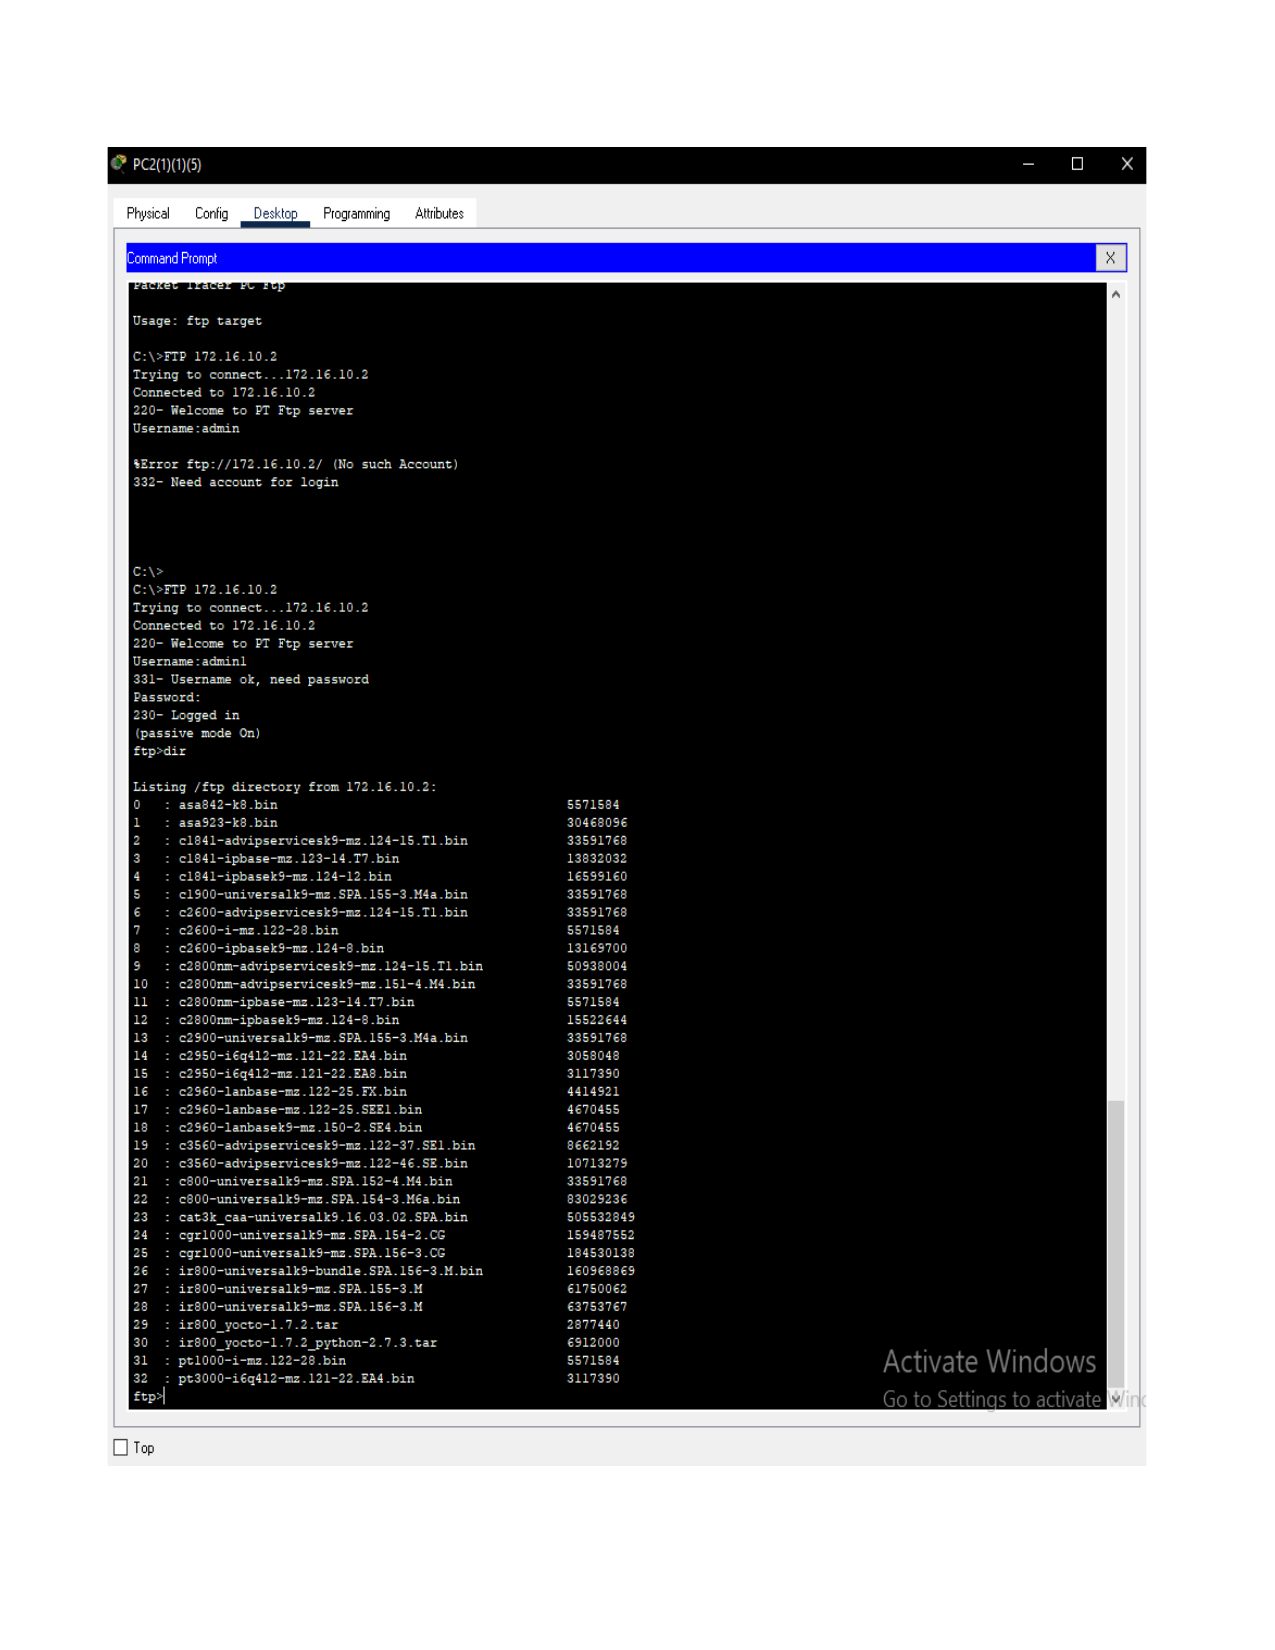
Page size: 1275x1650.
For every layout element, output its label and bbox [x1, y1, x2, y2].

picture [107, 147, 1147, 1466]
